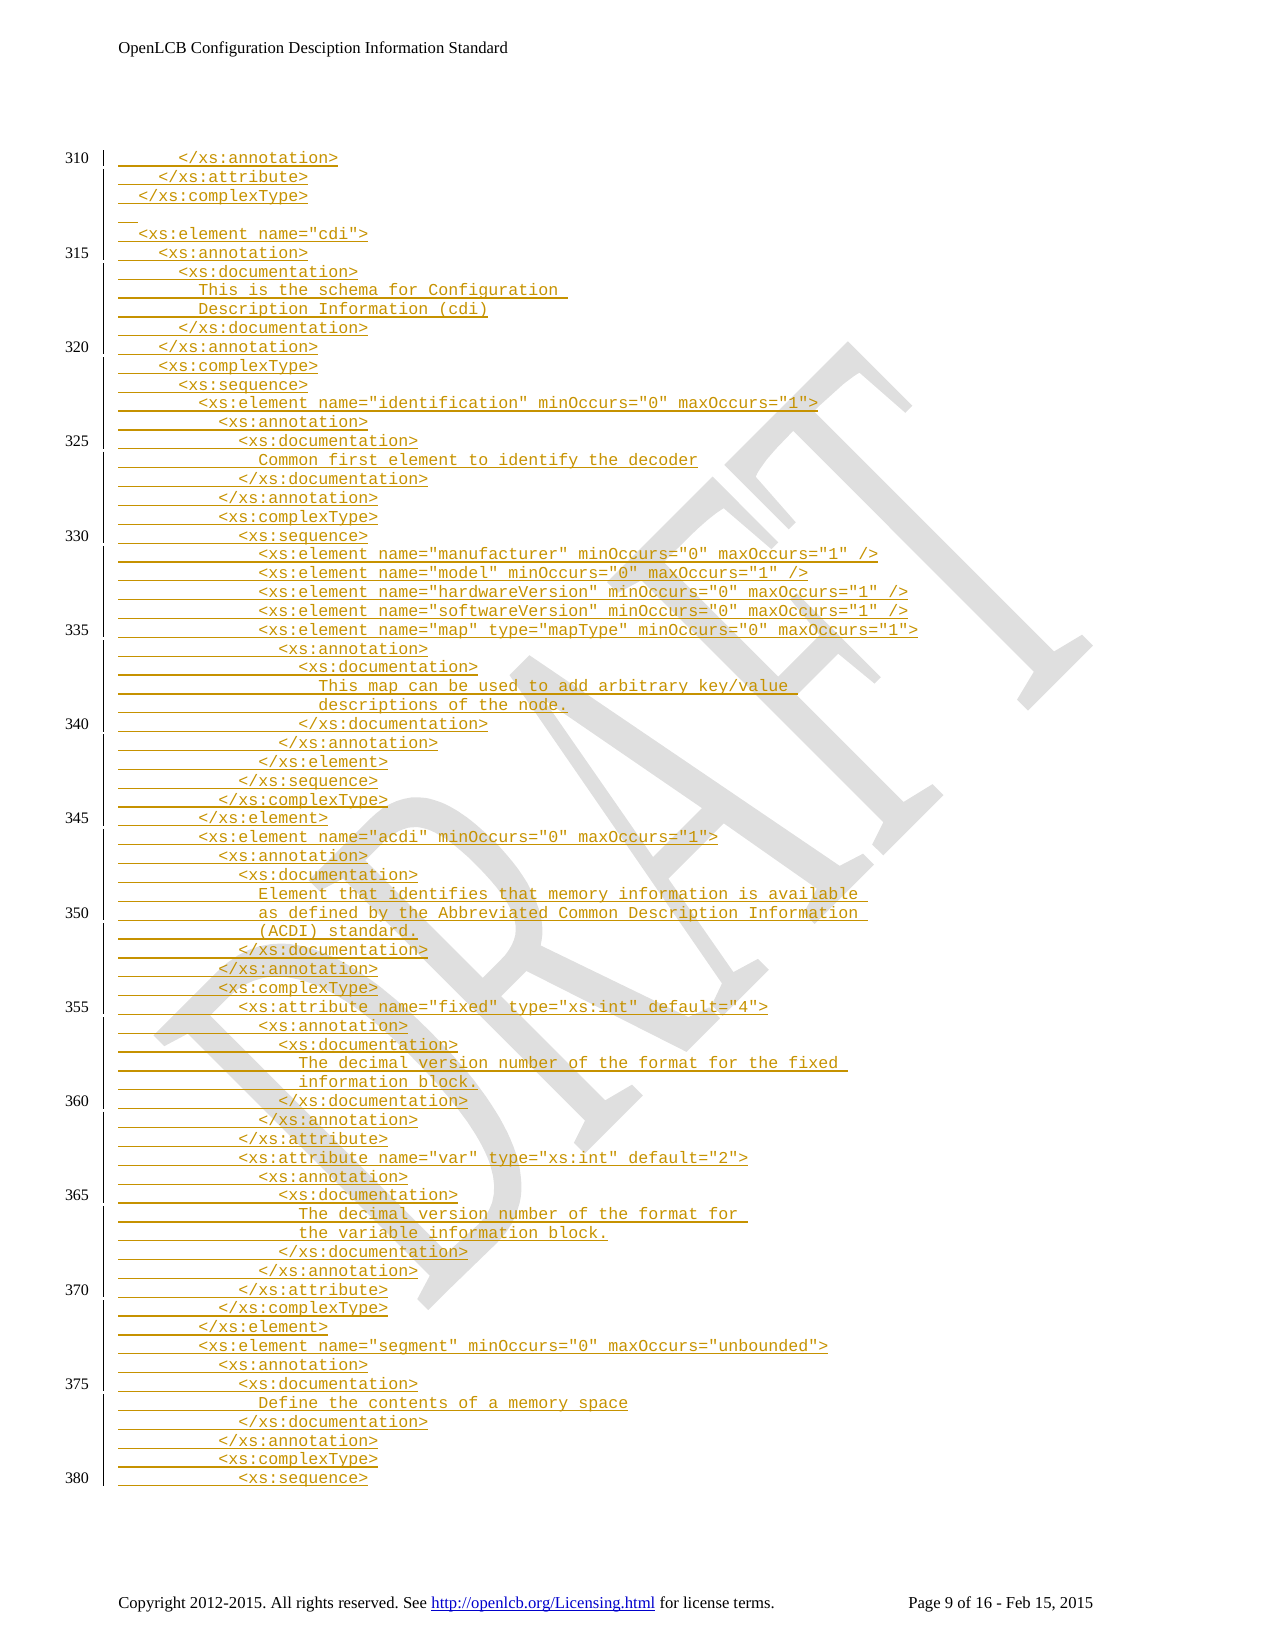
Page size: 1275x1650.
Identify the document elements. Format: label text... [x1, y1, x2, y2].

text [727, 489, 766, 508]
text </xs:annotation> [118, 489, 699, 508]
text <xs:element name="acdi" minOccurs="0" maxOccurs="1"> [701, 829, 757, 848]
text <xs:element name="acdi" minOccurs="0" maxOccurs="1"> [892, 829, 1157, 848]
text </xs:annotation> [118, 734, 562, 753]
text </xs:annotation> [467, 961, 498, 977]
text [703, 772, 851, 791]
text <xs:element name="softwareVersion" minOccurs="0" maxOccurs="1" /> [705, 602, 804, 618]
text descriptions of the node. [800, 697, 1157, 716]
text <xs:annotation> [366, 848, 476, 866]
text </xs:annotation> [761, 961, 1157, 979]
text <xs:documentation> [436, 1036, 518, 1055]
text [595, 772, 675, 791]
text [764, 527, 907, 546]
text [819, 716, 1157, 734]
text the variable information block. [118, 1225, 393, 1240]
text </xs:annotation> [575, 961, 718, 979]
text <xs:complexType> [118, 1451, 1157, 1470]
text <xs:element name="identification" minOccurs="0" maxOccurs="1"> [118, 395, 793, 410]
text </xs:element> [118, 810, 379, 829]
text </xs:attribute> [118, 1130, 299, 1146]
text </xs:attribute> [118, 169, 1157, 188]
text [759, 810, 882, 829]
text <xs:annotation> [417, 1017, 499, 1036]
text <xs:element name="identification" minOccurs="0" maxOccurs="1"> [816, 395, 1157, 414]
text </xs:documentation> [118, 320, 1157, 338]
text <xs:element name="model" minOccurs="0" maxOccurs="1" /> [668, 565, 945, 584]
text [785, 508, 888, 527]
text <xs:attribute name="var" type="xs:int" default="2"> [345, 1149, 489, 1165]
text <xs:element name="acdi" minOccurs="0" maxOccurs="1"> [787, 829, 879, 848]
text as defined by the Abbreviated Common Description Information [118, 904, 382, 920]
text <xs:annotation> [118, 848, 339, 863]
text <xs:element name="map" type="mapType" minOccurs="0" maxOccurs="1"> [118, 621, 697, 637]
text </xs:documentation> [118, 942, 420, 957]
text </xs:element> [118, 753, 575, 772]
text </xs:annotation> [610, 1112, 1157, 1130]
text [931, 527, 1157, 546]
text information block. [270, 1074, 440, 1089]
text <xs:documentation> [118, 433, 755, 452]
text Description Information (cdi) [118, 301, 1157, 320]
text <xs:complexType> [118, 357, 831, 376]
text [537, 659, 738, 678]
text Element that identifies that memory information is available [118, 885, 364, 901]
text <xs:complexType> [118, 979, 208, 995]
text <xs:annotation> [118, 1357, 1157, 1376]
text (ACDI) standard. [429, 923, 515, 942]
text [865, 357, 1157, 376]
text The decimal version number of the format for the fixed [251, 1055, 423, 1070]
text <xs:element name="segment" minOccurs="0" maxOccurs="unbounded"> [118, 1338, 1157, 1357]
text <xs:element name="cdi"> [118, 225, 1157, 244]
text </xs:annotation> [497, 1112, 584, 1130]
text [864, 659, 1033, 678]
text as defined by the Abbreviated Common Description Information [410, 904, 514, 920]
text information block. [118, 1074, 242, 1089]
text <xs:annotation> [118, 244, 1157, 263]
text as defined by the Abbreviated Common Description Information [817, 904, 1157, 923]
text </xs:documentation> [118, 716, 549, 734]
text </xs:complexType> [118, 791, 601, 810]
text information block. [580, 1074, 1157, 1093]
text [884, 376, 1157, 395]
text <xs:annotation> [213, 1017, 385, 1033]
text </xs:attribute> [591, 1130, 1157, 1149]
text <xs:complexType> [233, 979, 333, 995]
text [912, 508, 1157, 527]
text The decimal version number of the format for [118, 1206, 374, 1221]
text [556, 716, 592, 734]
text </xs:attribute> [326, 1130, 483, 1149]
text </xs:documentation> [628, 1093, 1157, 1112]
text <xs:complexType> [612, 979, 721, 998]
text Common first element to identify the decoder [118, 452, 736, 471]
text [459, 1262, 1157, 1281]
text <xs:attribute name="var" type="xs:int" default="2"> [118, 1149, 318, 1165]
text </xs:annotation> [308, 1112, 472, 1130]
text </xs:documentation> [714, 942, 1157, 961]
text <xs:element name="softwareVersion" minOccurs="0" maxOccurs="1" /> [807, 602, 982, 621]
text the variable information block. [498, 1225, 1157, 1243]
text The decimal version number of the format for the fixed [561, 1055, 1157, 1074]
text <xs:documentation> [118, 866, 321, 882]
text [621, 716, 794, 734]
text </xs:complexType> [118, 1300, 1157, 1319]
text </xs:complexType> [118, 188, 1157, 207]
text Element that identifies that memory information is available [391, 885, 505, 901]
text <xs:documentation> [118, 1036, 204, 1051]
text </xs:documentation> [118, 1093, 261, 1108]
text <xs:element name="map" type="mapType" minOccurs="0" maxOccurs="1"> [724, 621, 818, 637]
text [837, 734, 1157, 753]
text [875, 772, 1157, 791]
text </xs:annotation> [118, 150, 1157, 169]
text <xs:annotation> [118, 1017, 170, 1033]
text This is the schema for Configuration [118, 282, 1157, 301]
text <xs:documentation> [118, 263, 1157, 282]
text The decimal version number of the format for the fixed [454, 1055, 533, 1070]
text [682, 527, 766, 546]
text (ACDI) standard. [118, 923, 401, 938]
text </xs:documentation> [118, 471, 747, 489]
text <xs:annotation> [683, 848, 783, 866]
text <xs:sequence> [118, 1470, 1157, 1489]
text </xs:documentation> [289, 1093, 456, 1108]
text [608, 791, 701, 810]
text [743, 640, 813, 659]
text (ACDI) standard. [542, 923, 692, 942]
text <xs:element name="manufacturer" minOccurs="0" maxOccurs="1" /> [666, 546, 926, 565]
text [856, 753, 1157, 772]
text <xs:documentation> [118, 1376, 1157, 1394]
text [458, 810, 614, 829]
text information block. [470, 1074, 556, 1093]
text <xs:annotation> [118, 640, 719, 659]
text <xs:documentation> [232, 1036, 404, 1051]
text descriptions of the node. [593, 697, 776, 716]
text <xs:documentation> [670, 866, 810, 885]
text <xs:element name="softwareVersion" minOccurs="0" maxOccurs="1" /> [1006, 602, 1157, 621]
text [875, 471, 1157, 489]
text <xs:annotation> [520, 1168, 1157, 1187]
text [569, 734, 620, 753]
text [745, 508, 785, 527]
text [762, 659, 794, 675]
text <xs:element name="softwareVersion" minOccurs="0" maxOccurs="1" /> [118, 602, 678, 618]
text [731, 791, 870, 810]
text </xs:documentation> [479, 1243, 1157, 1262]
text <xs:attribute name="var" type="xs:int" default="2"> [515, 1149, 1157, 1168]
text <xs:attribute name="fixed" type="xs:int" default="4"> [118, 998, 189, 1014]
text </xs:annotation> [118, 961, 228, 976]
text [911, 810, 1157, 829]
text This map can be used to add arbitrary key/value [1043, 678, 1157, 697]
text <xs:complexType> [371, 979, 461, 998]
text The decimal version number of the format for [512, 1206, 1157, 1225]
text the variable information block. [421, 1225, 476, 1240]
text </xs:annotation> [118, 1262, 429, 1281]
text <xs:element name="acdi" minOccurs="0" maxOccurs="1"> [118, 829, 358, 844]
text <xs:attribute name="fixed" type="xs:int" default="4"> [213, 998, 362, 1014]
text <xs:annotation> [118, 1168, 337, 1184]
text [440, 1281, 1157, 1300]
text <xs:complexType> [118, 508, 680, 527]
text <xs:documentation> [517, 866, 653, 885]
text [760, 452, 832, 471]
text as defined by the Abbreviated Common Description Information [687, 904, 809, 920]
text <xs:documentation> [383, 1187, 494, 1206]
text Element that identifies that memory information is available [529, 885, 664, 901]
text [582, 753, 647, 772]
text </xs:documentation> [541, 942, 705, 961]
text </xs:documentation> [118, 1413, 1157, 1432]
text [818, 414, 1157, 433]
text <xs:attribute name="fixed" type="xs:int" default="4"> [396, 998, 477, 1014]
text <xs:element name="model" minOccurs="0" maxOccurs="1" /> [969, 565, 1157, 584]
text (ACDI) standard. [700, 923, 1157, 942]
text [845, 640, 1020, 659]
text [701, 509, 744, 527]
text <xs:annotation> [502, 848, 640, 866]
text <xs:element name="model" minOccurs="0" maxOccurs="1" /> [118, 565, 623, 580]
text <xs:attribute name="fixed" type="xs:int" default="4"> [504, 998, 609, 1014]
text </xs:documentation> [485, 1093, 575, 1112]
text [833, 376, 883, 395]
text <xs:complexType> [502, 979, 577, 998]
text <xs:element name="acdi" minOccurs="0" maxOccurs="1"> [483, 829, 625, 844]
text This map can be used to add arbitrary key/value [565, 678, 753, 693]
text Element that identifies that memory information is available [836, 885, 1157, 904]
text </xs:annotation> [343, 961, 442, 979]
text </xs:element> [118, 1319, 1157, 1338]
text </xs:annotation> [118, 338, 1157, 357]
text <xs:annotation> [704, 1017, 1157, 1036]
text [856, 452, 1157, 471]
text [1062, 659, 1157, 678]
text <xs:element name="hardwareVersion" minOccurs="0" maxOccurs="1" /> [687, 584, 963, 602]
text <xs:element name="map" type="mapType" minOccurs="0" maxOccurs="1"> [826, 621, 1001, 640]
text <xs:element name="manufacturer" minOccurs="0" maxOccurs="1" /> [118, 546, 642, 561]
text </xs:attribute> [507, 1130, 579, 1149]
text <xs:documentation> [855, 866, 1157, 885]
text [815, 659, 866, 678]
text <xs:documentation> [118, 659, 524, 678]
text <xs:element name="manufacturer" minOccurs="0" maxOccurs="1" /> [950, 546, 1157, 565]
text [775, 433, 813, 452]
text [675, 753, 832, 772]
text <xs:annotation> [118, 414, 774, 433]
text <xs:element name="hardwareVersion" minOccurs="0" maxOccurs="1" /> [118, 584, 659, 599]
text [768, 489, 869, 508]
text <xs:documentation> [118, 1187, 355, 1202]
text <xs:documentation> [372, 866, 493, 885]
text </xs:sequence> [118, 772, 588, 791]
text Define the contents of a memory space [118, 1394, 1157, 1413]
text <xs:sequence> [118, 527, 661, 546]
text </xs:annotation> [118, 1432, 1157, 1451]
text [893, 489, 1157, 508]
text <xs:documentation> [542, 1036, 1157, 1055]
text </xs:annotation> [118, 1112, 280, 1127]
text descriptions of the node. [118, 697, 534, 712]
text [930, 791, 1157, 810]
text <xs:element name="hardwareVersion" minOccurs="0" maxOccurs="1" /> [988, 584, 1157, 602]
text [647, 734, 813, 753]
text This map can be used to add arbitrary key/value [118, 678, 521, 693]
text <xs:element name="map" type="mapType" minOccurs="0" maxOccurs="1"> [1025, 621, 1157, 640]
text The decimal version number of the format for [402, 1206, 490, 1221]
text <xs:documentation> [519, 1187, 1157, 1206]
text The decimal version number of the format for the fixed [118, 1055, 223, 1070]
text <xs:attribute name="fixed" type="xs:int" default="4"> [723, 998, 1157, 1017]
text Element that identifies that memory information is available [674, 885, 813, 901]
text [757, 471, 850, 489]
text as defined by the Abbreviated Common Description Information [538, 904, 677, 920]
text [837, 433, 1157, 452]
text This map can be used to add arbitrary key/value [798, 678, 1029, 697]
text <xs:annotation> [815, 848, 1157, 866]
text </xs:documentation> [118, 1243, 412, 1259]
text <xs:complexType> [742, 979, 1157, 998]
text <xs:sequence> [118, 376, 812, 395]
text [1081, 640, 1157, 659]
text </xs:documentation> [448, 942, 512, 961]
text <xs:annotation> [364, 1168, 494, 1187]
text </xs:attribute> [118, 1281, 426, 1300]
text <xs:annotation> [523, 1017, 653, 1036]
text [622, 810, 699, 829]
